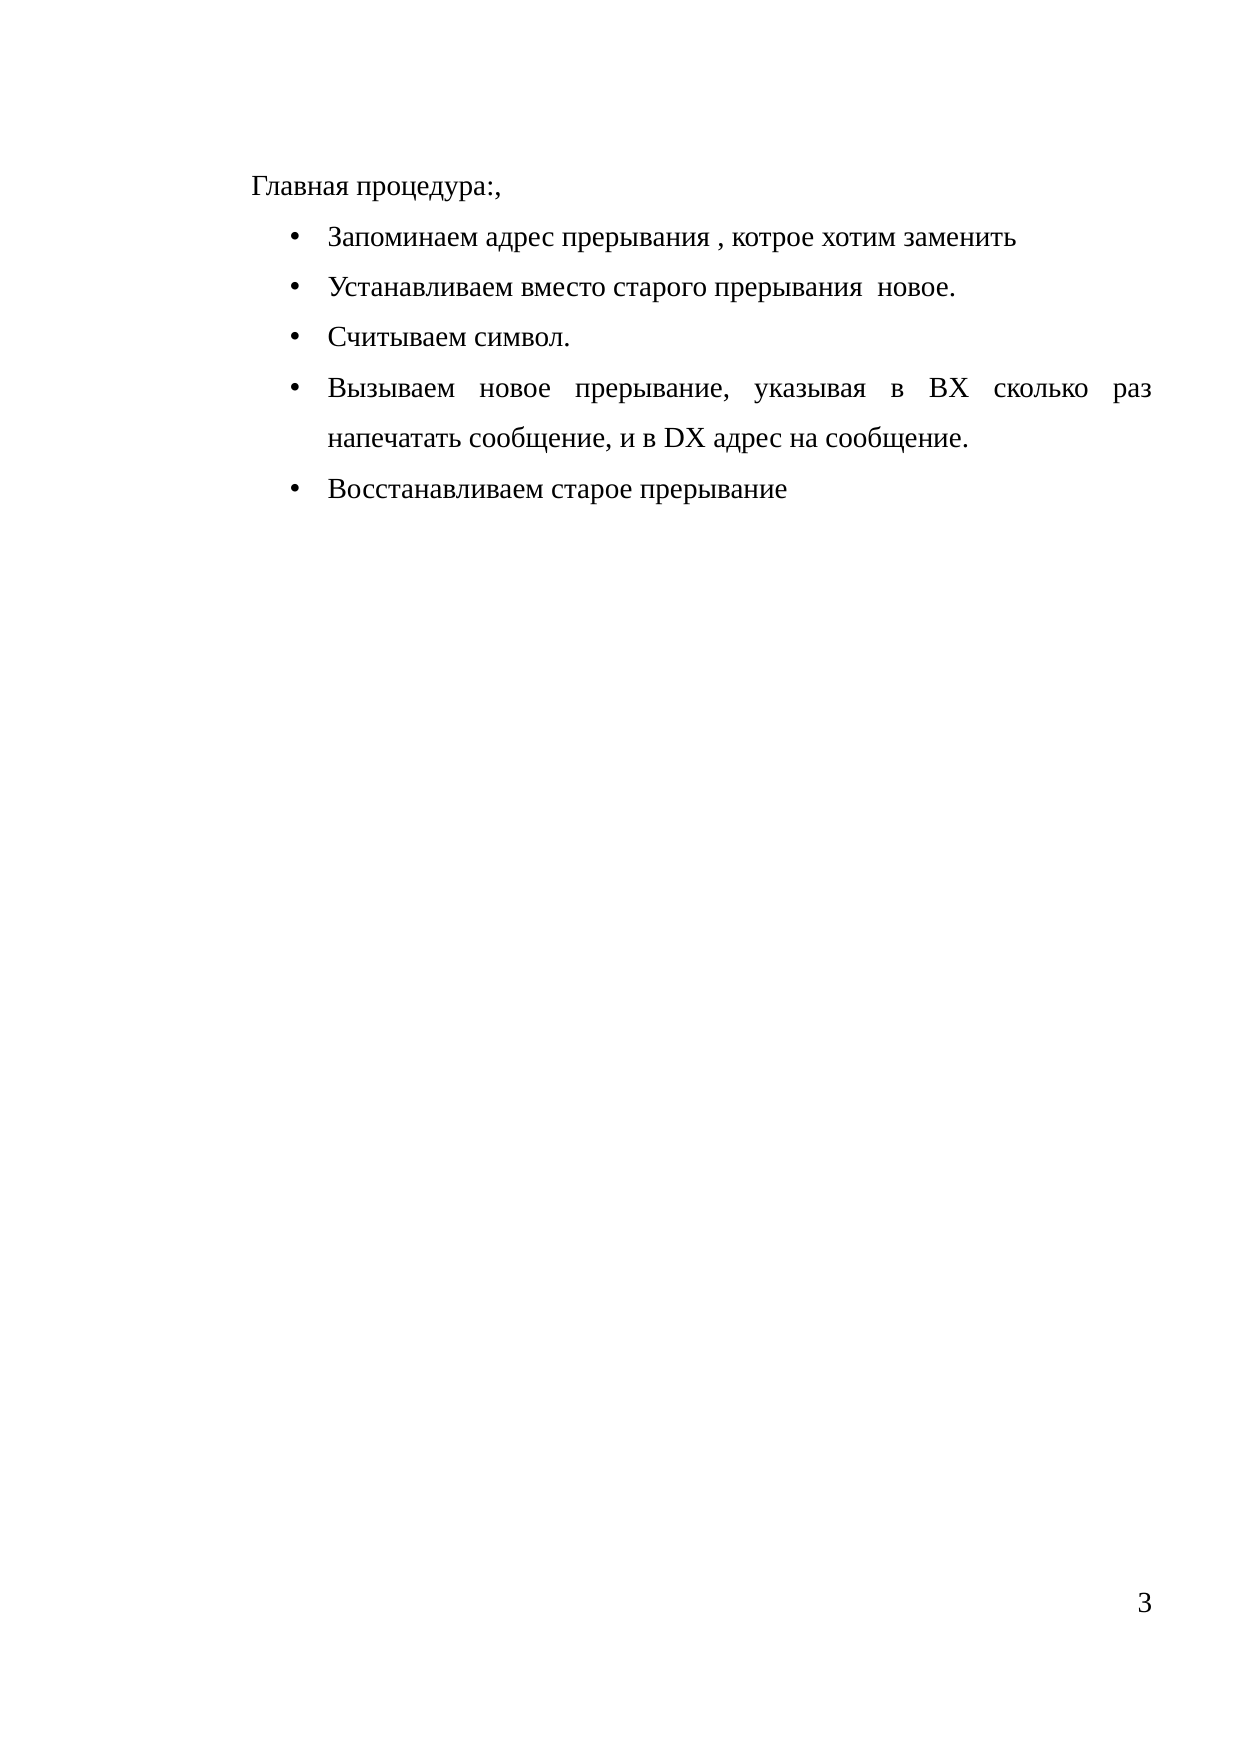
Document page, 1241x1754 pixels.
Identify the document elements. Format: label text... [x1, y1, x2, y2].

list Запоминаем адрес прерывания , котрое хотим заменить [290, 219, 1152, 252]
list Восстанавливаем старое прерывание [290, 471, 1152, 504]
list Вызываем новое прерывание, указывая в BX сколько раз напечатать сообщение, и в DX адрес на сообщение. [290, 370, 1152, 454]
text Главная процедура:, [177, 168, 1152, 202]
list Считываем символ. [290, 319, 1152, 353]
list Устанавливаем вместо старого прерывания новое. [290, 269, 1152, 303]
